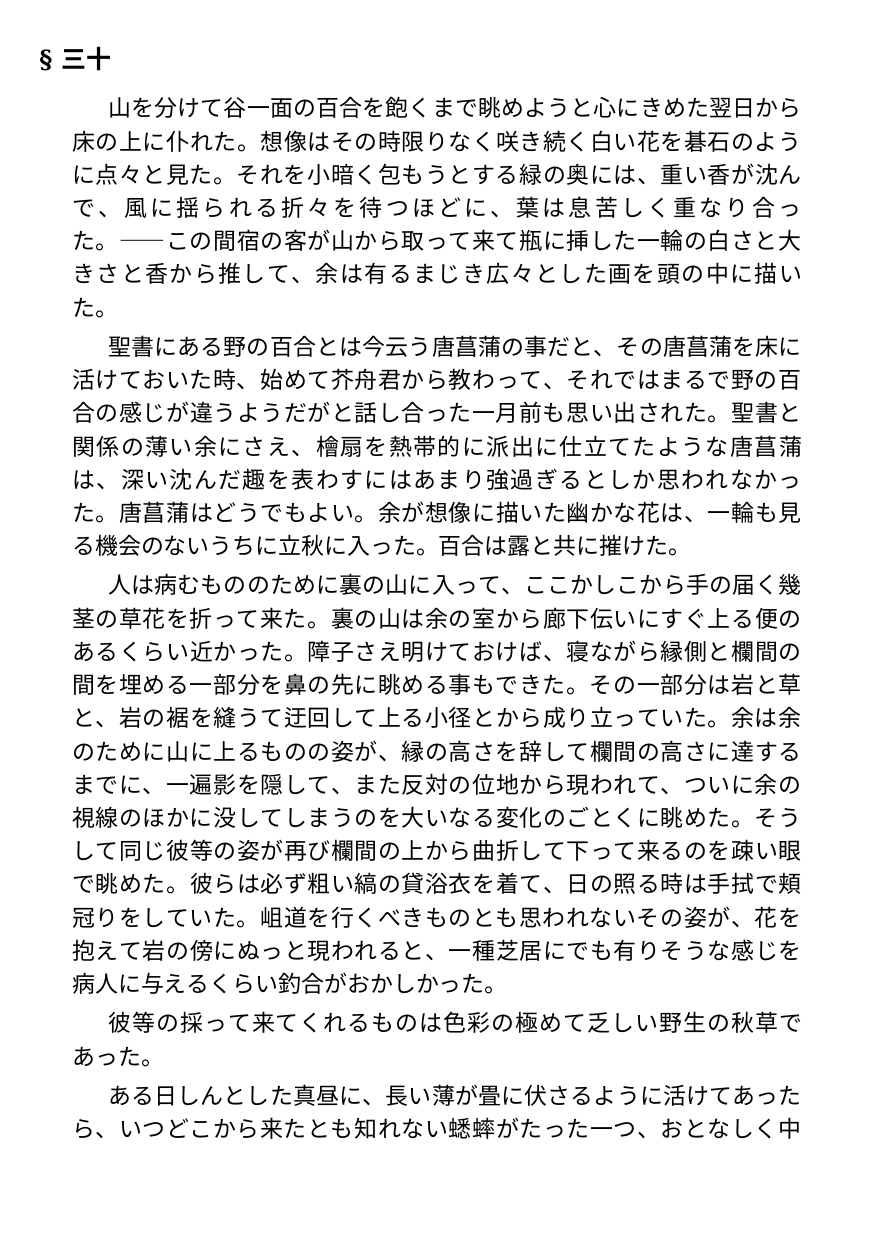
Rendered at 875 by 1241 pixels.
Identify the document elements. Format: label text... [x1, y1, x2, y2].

text 山を分けて谷一面の百合を飽くまで眺めようと心にきめた翌日から床の上に仆れた。想像はその時限りなく咲き続く白い花を碁石のように点々と見た。それを小暗く包もうとする緑の奥には、重い香が沈んで、風に揺られる折々を待つほどに、葉は息苦しく重なり合った。――この間宿の客が山から取って来て瓶に挿した一輪の白さと大きさと香から推して、余は有るまじき広々とした画を頭の中に描いた。 [72, 90, 802, 323]
text ある日しんとした真昼に、長い薄が畳に伏さるように活けてあったら、いつどこから来たとも知れない蟋蟀がたった一つ、おとなしく中 [72, 1078, 802, 1144]
text 人は病むもののために裏の山に入って、ここかしこから手の届く幾茎の草花を折って来た。裏の山は余の室から廊下伝いにすぐ上る便のあるくらい近かった。障子さえ明けておけば、寝ながら縁側と欄間の間を埋める一部分を鼻の先に眺める事もできた。その一部分は岩と草と、岩の裾を縫うて迂回して上る小径とから成り立っていた。余は余のために山に上るものの姿が、縁の高さを辞して欄間の高さに達するまでに、一遍影を隠して、また反対の位地から現われて、ついに余の視線のほかに没してしまうのを大いなる変化のごとくに眺めた。そうして同じ彼等の姿が再び欄間の上から曲折して下って来るのを疎い眼で眺めた。彼らは必ず粗い縞の貸浴衣を着て、日の照る時は手拭で頬冠りをしていた。岨道を行くべきものとも思われないその姿が、花を抱えて岩の傍にぬっと現われると、一種芝居にでも有りそうな感じを病人に与えるくらい釣合がおかしかった。 [72, 567, 802, 999]
subtitle § 三十 [36, 36, 838, 78]
text 聖書にある野の百合とは今云う唐菖蒲の事だと、その唐菖蒲を床に活けておいた時、始めて芥舟君から教わって、それではまるで野の百合の感じが違うようだがと話し合った一月前も思い出された。聖書と関係の薄い余にさえ、檜扇を熱帯的に派出に仕立てたような唐菖蒲は、深い沈んだ趣を表わすにはあまり強過ぎるとしか思われなかった。唐菖蒲はどうでもよい。余が想像に描いた幽かな花は、一輪も見る機会のないうちに立秋に入った。百合は露と共に摧けた。 [72, 329, 802, 561]
text 彼等の採って来てくれるものは色彩の極めて乏しい野生の秋草であった。 [72, 1005, 802, 1072]
